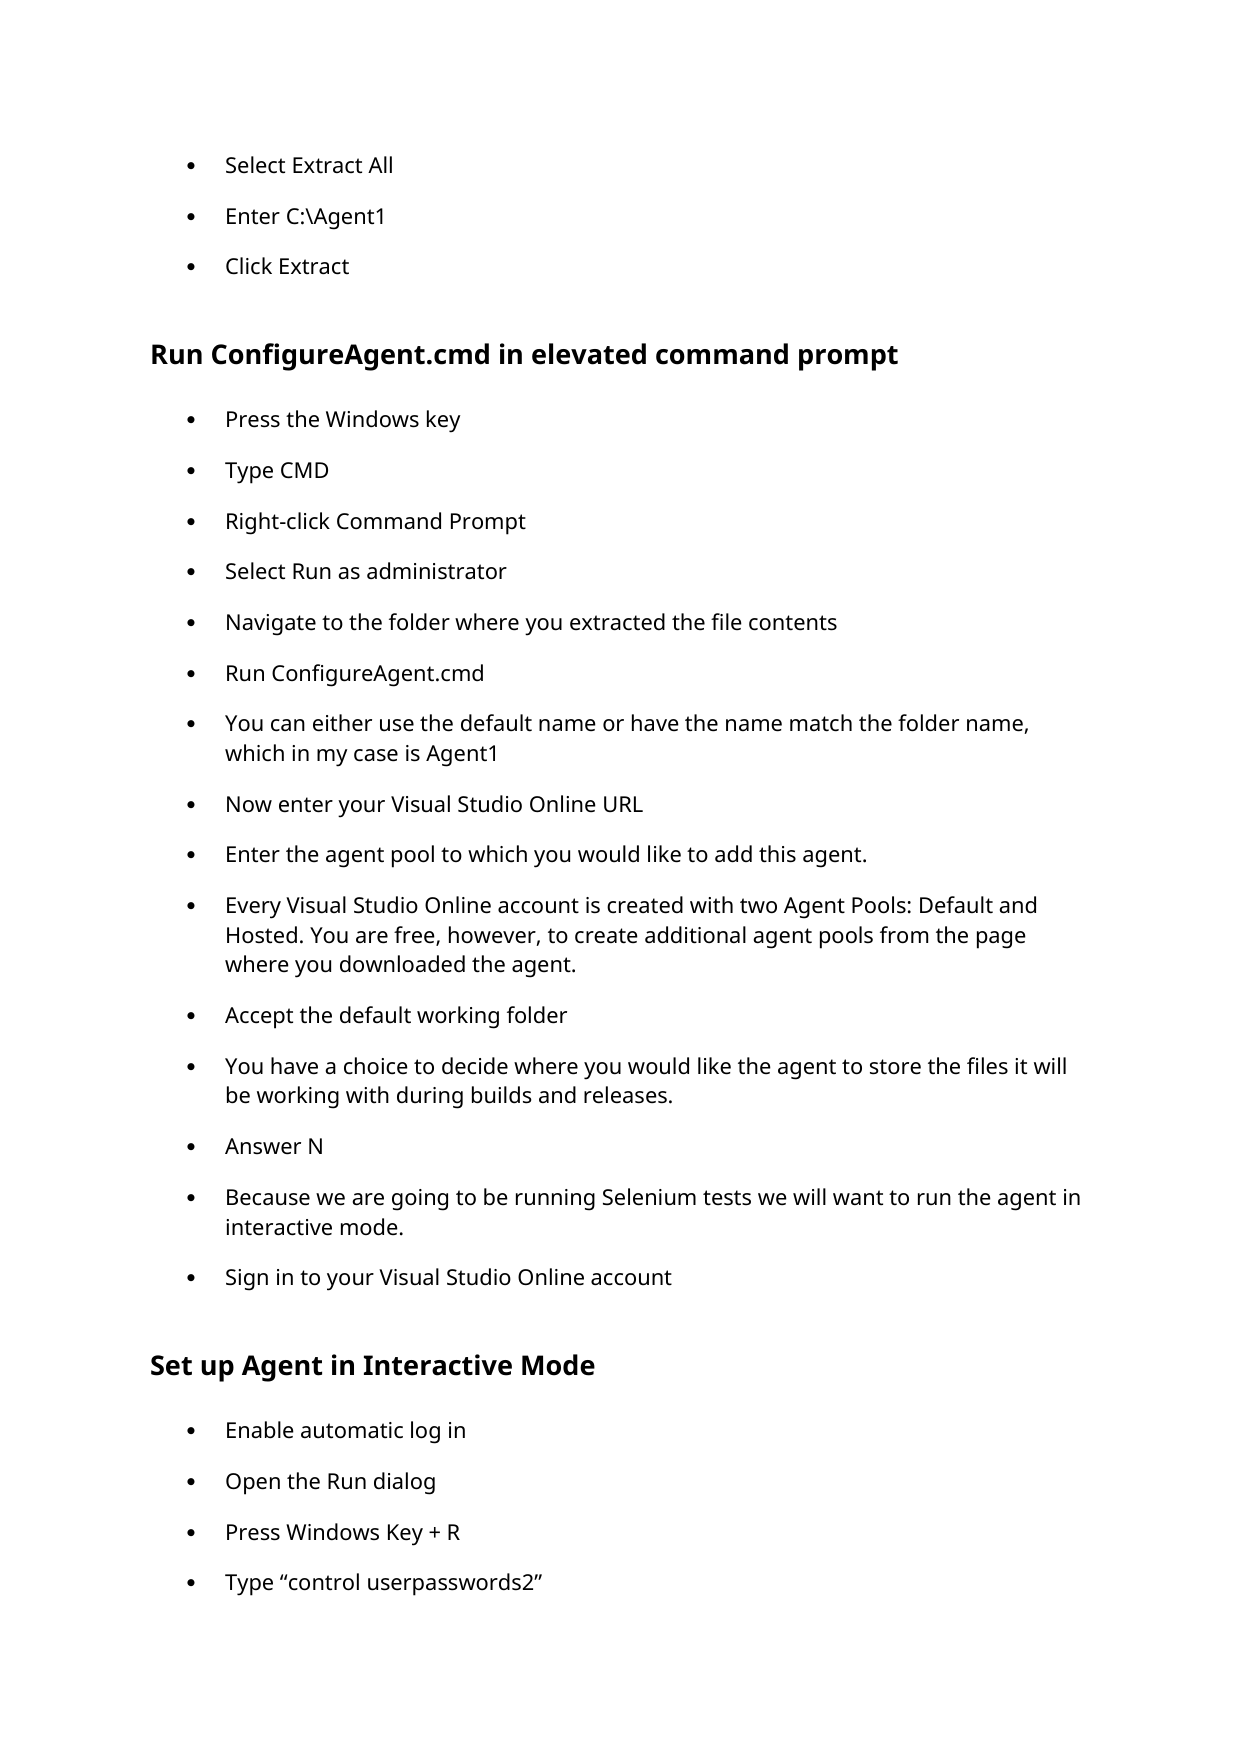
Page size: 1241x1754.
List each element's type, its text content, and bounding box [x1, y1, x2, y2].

list Every Visual Studio Online account is created with two Agent Pools: Default and Hosted. You are free, however, to create additional agent pools from the page where you downloaded the agent. [187, 890, 1090, 979]
list Because we are going to be running Selenium tests we will want to run the agent in interactive mode. [187, 1182, 1090, 1241]
list Enter C:\Agent1 [187, 201, 1090, 230]
list Select Extract All [187, 150, 1090, 180]
subtitle Run ConfigureAgent.cmd in elevated command prompt [150, 335, 1090, 372]
list Enter the agent pool to which you would like to add this agent. [187, 839, 1090, 869]
list Press Windows Key + R [187, 1516, 1090, 1546]
list Select Run as administrator [187, 556, 1090, 586]
list Type CMD [187, 455, 1090, 485]
list Sign in to your Visual Studio Online account [187, 1262, 1090, 1292]
subtitle Set up Agent in Interactive Mode [150, 1346, 1090, 1383]
list Press the Windows key [187, 404, 1090, 434]
list Answer N [187, 1131, 1090, 1161]
list Accept the default working folder [187, 1000, 1090, 1030]
list Now enter your Visual Studio Online URL [187, 788, 1090, 818]
list Type “control userpasswords2” [187, 1567, 1090, 1597]
list Click Extract [187, 251, 1090, 281]
list You can either use the default name or have the name match the folder name, which in my case is Agent1 [187, 708, 1090, 768]
list Navigate to the folder where you extracted the file contents [187, 607, 1090, 637]
list Enable automatic log in [187, 1415, 1090, 1445]
list Open the Run dialog [187, 1466, 1090, 1496]
list Run ConfigureAgent.cmd [187, 657, 1090, 687]
list Right-click Command Prompt [187, 506, 1090, 535]
list You have a choice to decide where you would like the agent to store the files it will be working with during builds and releases. [187, 1051, 1090, 1110]
